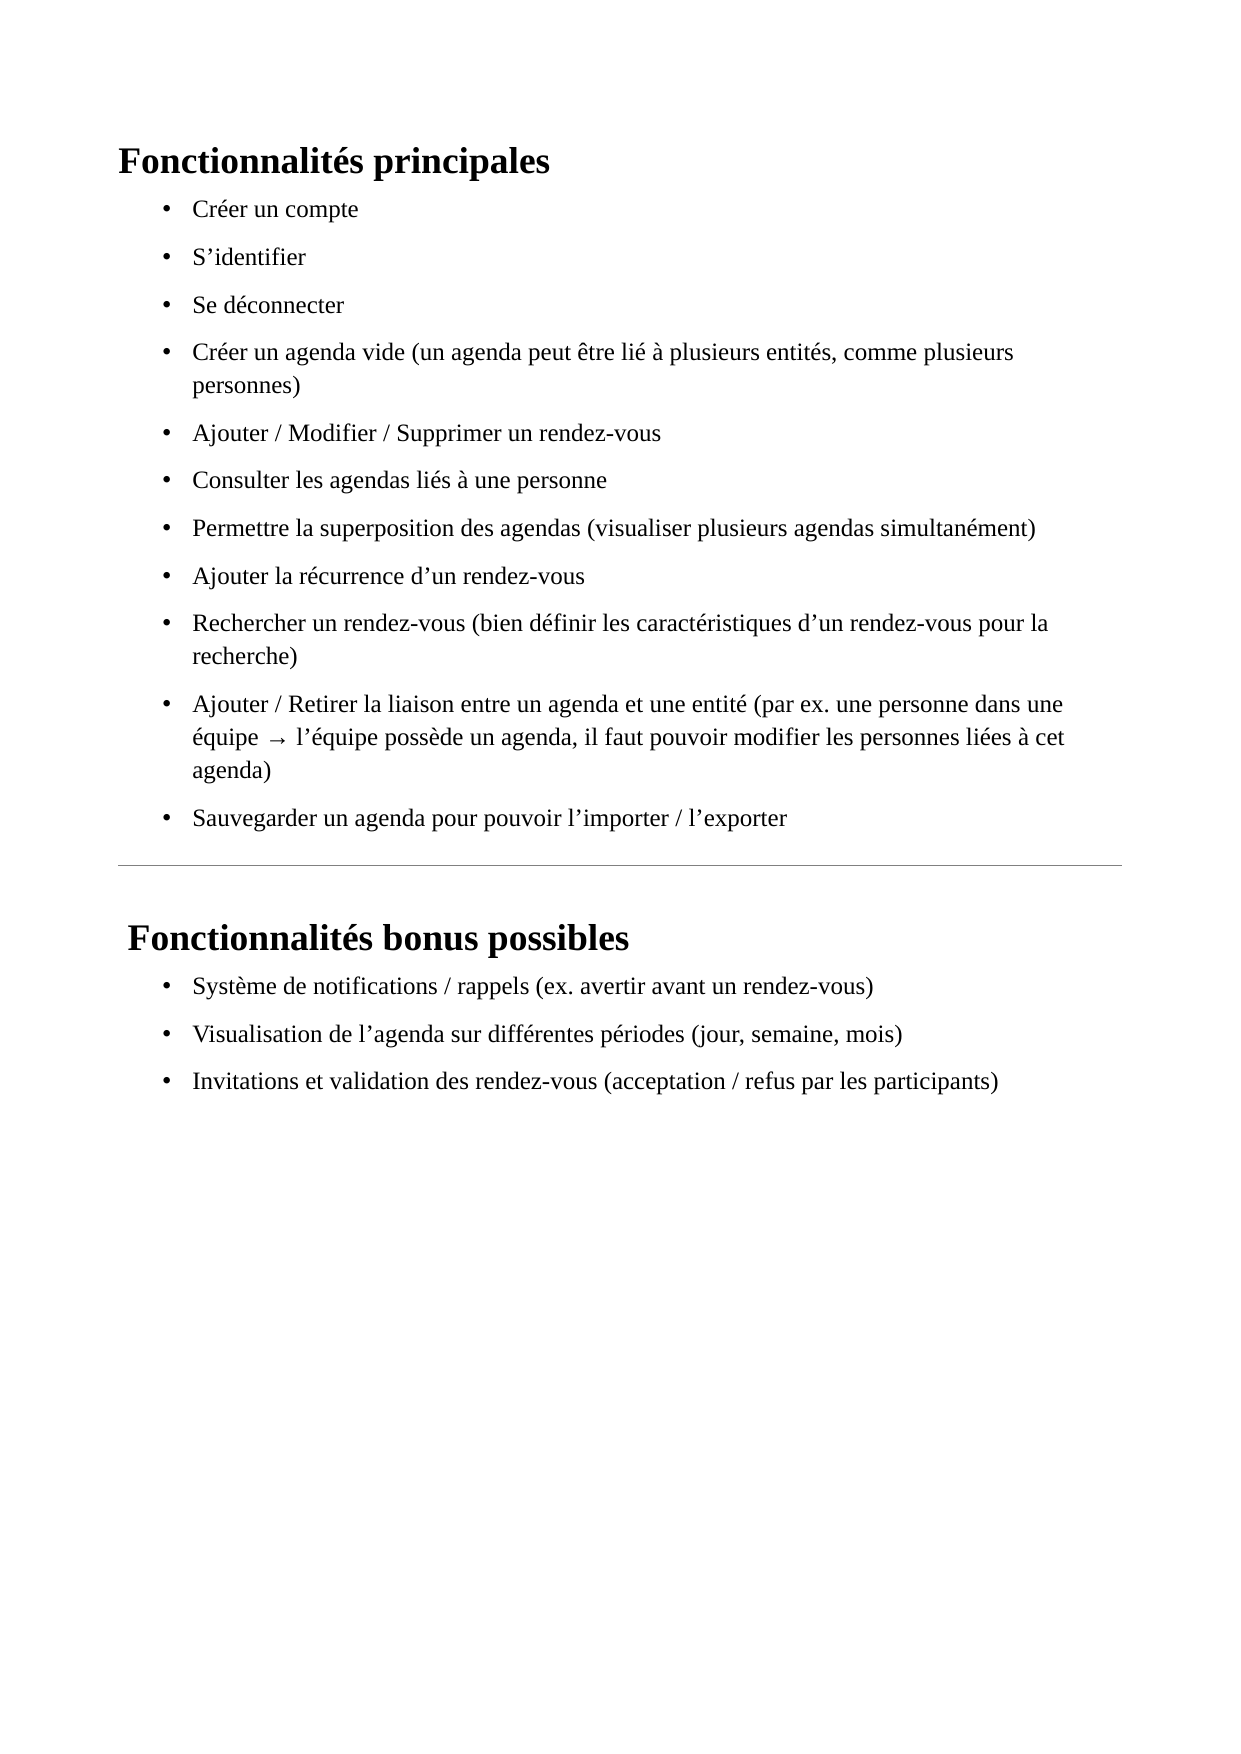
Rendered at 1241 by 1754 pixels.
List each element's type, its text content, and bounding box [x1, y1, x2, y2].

list Consulter les agendas liés à une personne [162, 466, 1122, 494]
list Rechercher un rendez-vous (bien définir les caractéristiques d’un rendez-vous pour la recherche) [162, 608, 1122, 670]
list Créer un compte [162, 194, 1122, 223]
list S’identifier [162, 242, 1122, 271]
subtitle Fonctionnalités bonus possibles [118, 915, 1122, 958]
subtitle Fonctionnalités principales [118, 139, 1122, 182]
list Ajouter la récurrence d’un rendez-vous [162, 561, 1122, 589]
list Se déconnecter [162, 290, 1122, 318]
list Permettre la superposition des agendas (visualiser plusieurs agendas simultanément) [162, 513, 1122, 542]
list Créer un agenda vide (un agenda peut être lié à plusieurs entités, comme plusieurs personnes) [162, 337, 1122, 399]
list Visualisation de l’agenda sur différentes périodes (jour, semaine, mois) [162, 1019, 1122, 1047]
list Système de notifications / rappels (ex. avertir avant un rendez-vous) [162, 971, 1122, 1000]
list Sauvegarder un agenda pour pouvoir l’importer / l’exporter [162, 803, 1122, 831]
list Ajouter / Retirer la liaison entre un agenda et une entité (par ex. une personne dans une équipe → l’équipe possède un agenda, il faut pouvoir modifier les personnes liées à cet agenda) [162, 689, 1122, 784]
list Ajouter / Modifier / Supprimer un rendez-vous [162, 418, 1122, 447]
list Invitations et validation des rendez-vous (acceptation / refus par les participants) [162, 1066, 1122, 1095]
